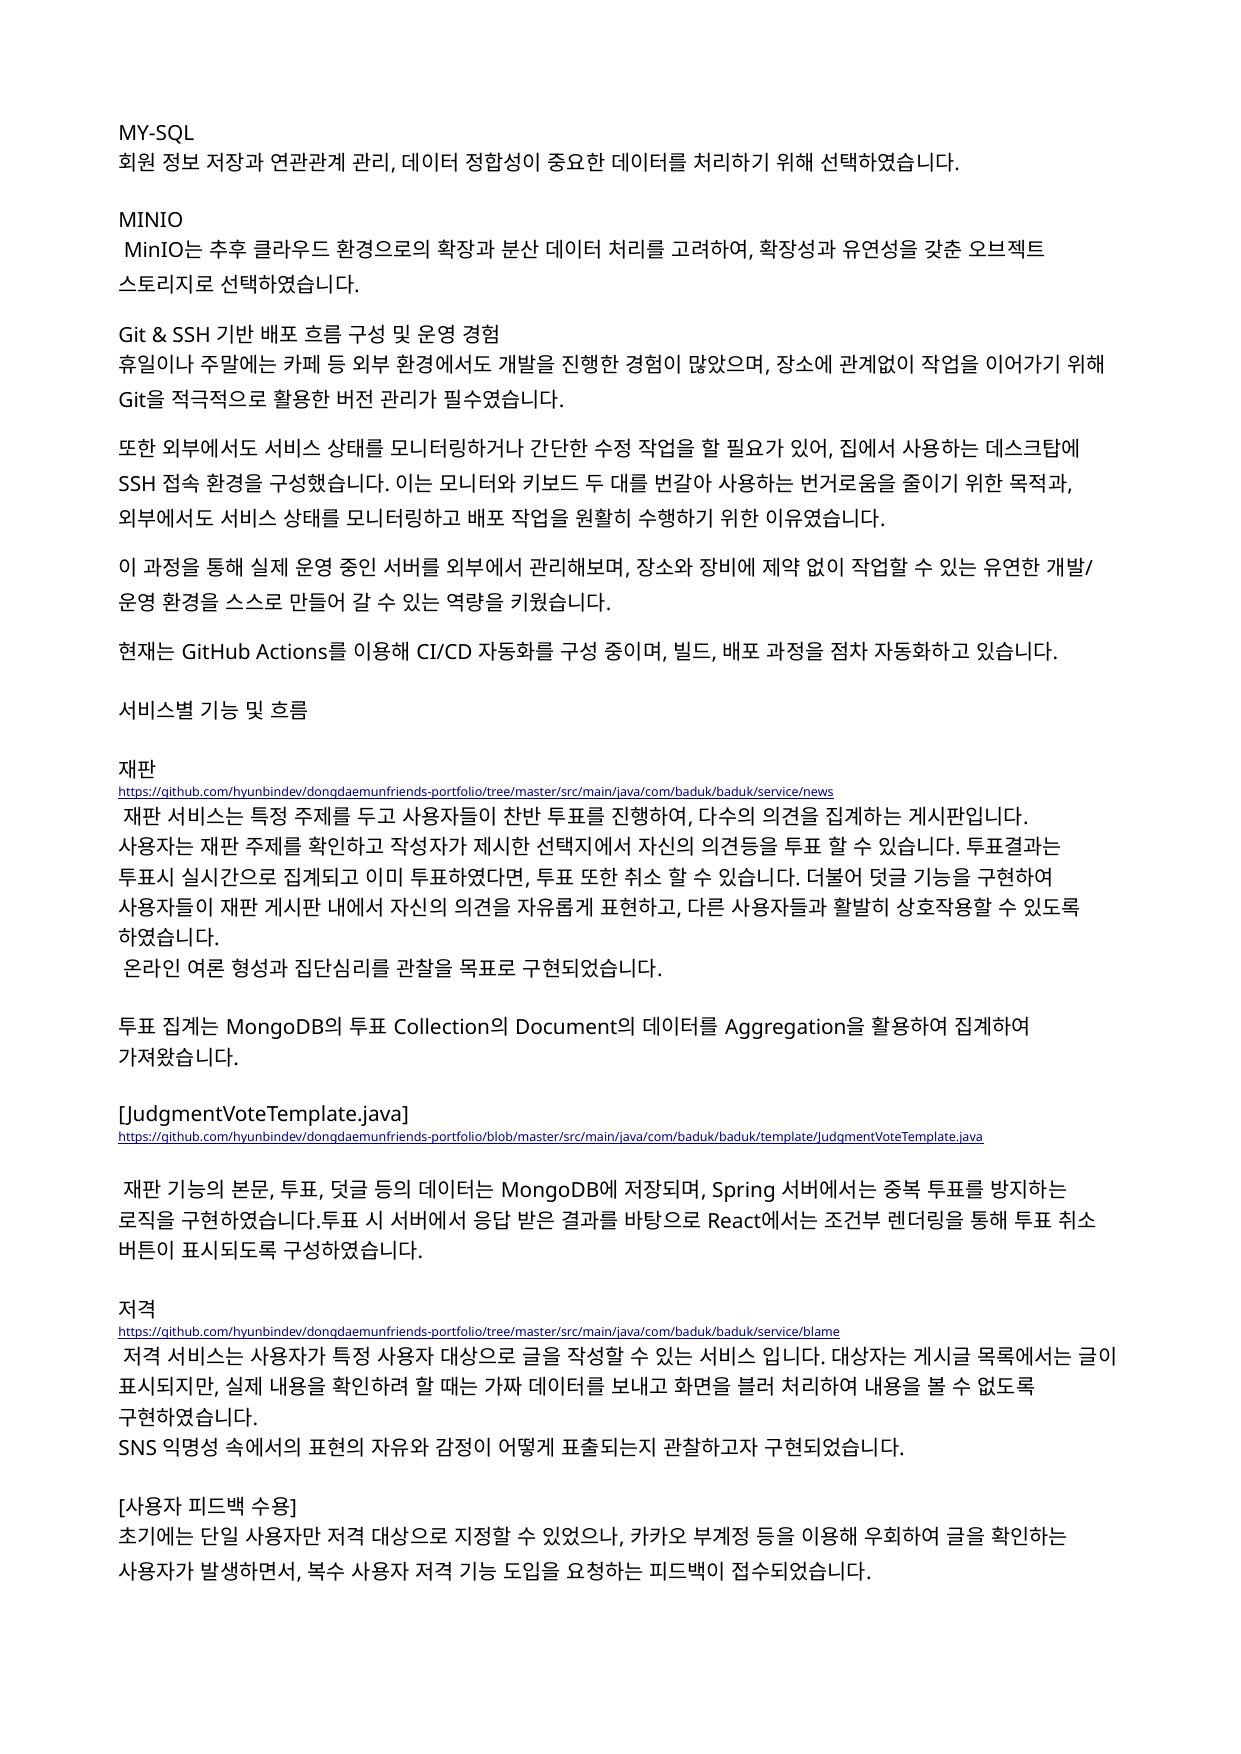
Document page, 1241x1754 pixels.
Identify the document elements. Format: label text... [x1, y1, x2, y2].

text 투표 집계는 MongoDB의 투표 Collection의 Document의 데이터를 Aggregation을 활용하여 집계하여 가져왔습니다. [118, 1011, 1122, 1071]
text MY-SQL [118, 118, 1122, 147]
text 저격 서비스는 사용자가 특정 사용자 대상으로 글을 작성할 수 있는 서비스 입니다. 대상자는 게시글 목록에서는 글이 표시되지만, 실제 내용을 확인하려 할 때는 가짜 데이터를 보내고 화면을 블러 처리하여 내용을 볼 수 없도록 구현하였습니다. [118, 1340, 1122, 1431]
text MINIO [118, 205, 1122, 234]
text 초기에는 단일 사용자만 저격 대상으로 지정할 수 있었으나, 카카오 부계정 등을 이용해 우회하여 글을 확인하는 사용자가 발생하면서, 복수 사용자 저격 기능 도입을 요청하는 피드백이 접수되었습니다. [118, 1520, 1122, 1585]
text 온라인 여론 형성과 집단심리를 관찰을 목표로 구현되었습니다. [118, 952, 1122, 982]
text 사용자는 재판 주제를 확인하고 작성자가 제시한 선택지에서 자신의 의견등을 투표 할 수 있습니다. 투표결과는 투표시 실시간으로 집계되고 이미 투표하였다면, 투표 또한 취소 할 수 있습니다. 더불어 덧글 기능을 구현하여 사용자들이 재판 게시판 내에서 자신의 의견을 자유롭게 표현하고, 다른 사용자들과 활발히 상호작용할 수 있도록 하였습니다. [118, 831, 1122, 952]
text https://github.com/hyunbindev/dongdaemunfriends-portfolio/tree/master/src/main/java/com/baduk/baduk/service/blame [118, 1323, 1122, 1340]
text Git & SSH 기반 배포 흐름 구성 및 운영 경험 [118, 318, 1122, 348]
text [사용자 피드백 수용] [118, 1490, 1122, 1520]
text 회원 정보 저장과 연관관계 관리, 데이터 정합성이 중요한 데이터를 처리하기 위해 선택하였습니다. [118, 147, 1122, 177]
text [JudgmentVoteTemplate.java] [118, 1099, 1122, 1128]
text 재판 기능의 본문, 투표, 덧글 등의 데이터는 MongoDB에 저장되며, Spring 서버에서는 중복 투표를 방지하는 로직을 구현하였습니다.투표 시 서버에서 응답 받은 결과를 바탕으로 React에서는 조건부 렌더링을 통해 투표 취소 버튼이 표시되도록 구성하였습니다. [118, 1173, 1122, 1264]
text MinIO는 추후 클라우드 환경으로의 확장과 분산 데이터 처리를 고려하여, 확장성과 유연성을 갖춘 오브젝트 스토리지로 선택하였습니다. [118, 234, 1122, 299]
text 저격 [118, 1293, 1122, 1323]
text https://github.com/hyunbindev/dongdaemunfriends-portfolio/blob/master/src/main/java/com/baduk/baduk/template/JudgmentVoteTemplate.java [118, 1128, 1122, 1145]
text 서비스별 기능 및 흐름 [118, 694, 1122, 724]
text 이 과정을 통해 실제 운영 중인 서버를 외부에서 관리해보며, 장소와 장비에 제약 없이 작업할 수 있는 유연한 개발/운영 환경을 스스로 만들어 갈 수 있는 역량을 키웠습니다. [118, 551, 1122, 616]
text 재판 서비스는 특정 주제를 두고 사용자들이 찬반 투표를 진행하여, 다수의 의견을 집계하는 게시판입니다. [118, 800, 1122, 831]
text 휴일이나 주말에는 카페 등 외부 환경에서도 개발을 진행한 경험이 많았으며, 장소에 관계없이 작업을 이어가기 위해 Git을 적극적으로 활용한 버전 관리가 필수였습니다. [118, 348, 1122, 413]
text 또한 외부에서도 서비스 상태를 모니터링하거나 간단한 수정 작업을 할 필요가 있어, 집에서 사용하는 데스크탑에 SSH 접속 환경을 구성했습니다. 이는 모니터와 키보드 두 대를 번갈아 사용하는 번거로움을 줄이기 위한 목적과, 외부에서도 서비스 상태를 모니터링하고 배포 작업을 원활히 수행하기 위한 이유였습니다. [118, 432, 1122, 532]
text https://github.com/hyunbindev/dongdaemunfriends-portfolio/tree/master/src/main/java/com/baduk/baduk/service/news [118, 783, 1122, 800]
text 재판 [118, 753, 1122, 783]
text SNS 익명성 속에서의 표현의 자유와 감정이 어떻게 표출되는지 관찰하고자 구현되었습니다. [118, 1431, 1122, 1461]
text 현재는 GitHub Actions를 이용해 CI/CD 자동화를 구성 중이며, 빌드, 배포 과정을 점차 자동화하고 있습니다. [118, 636, 1122, 666]
